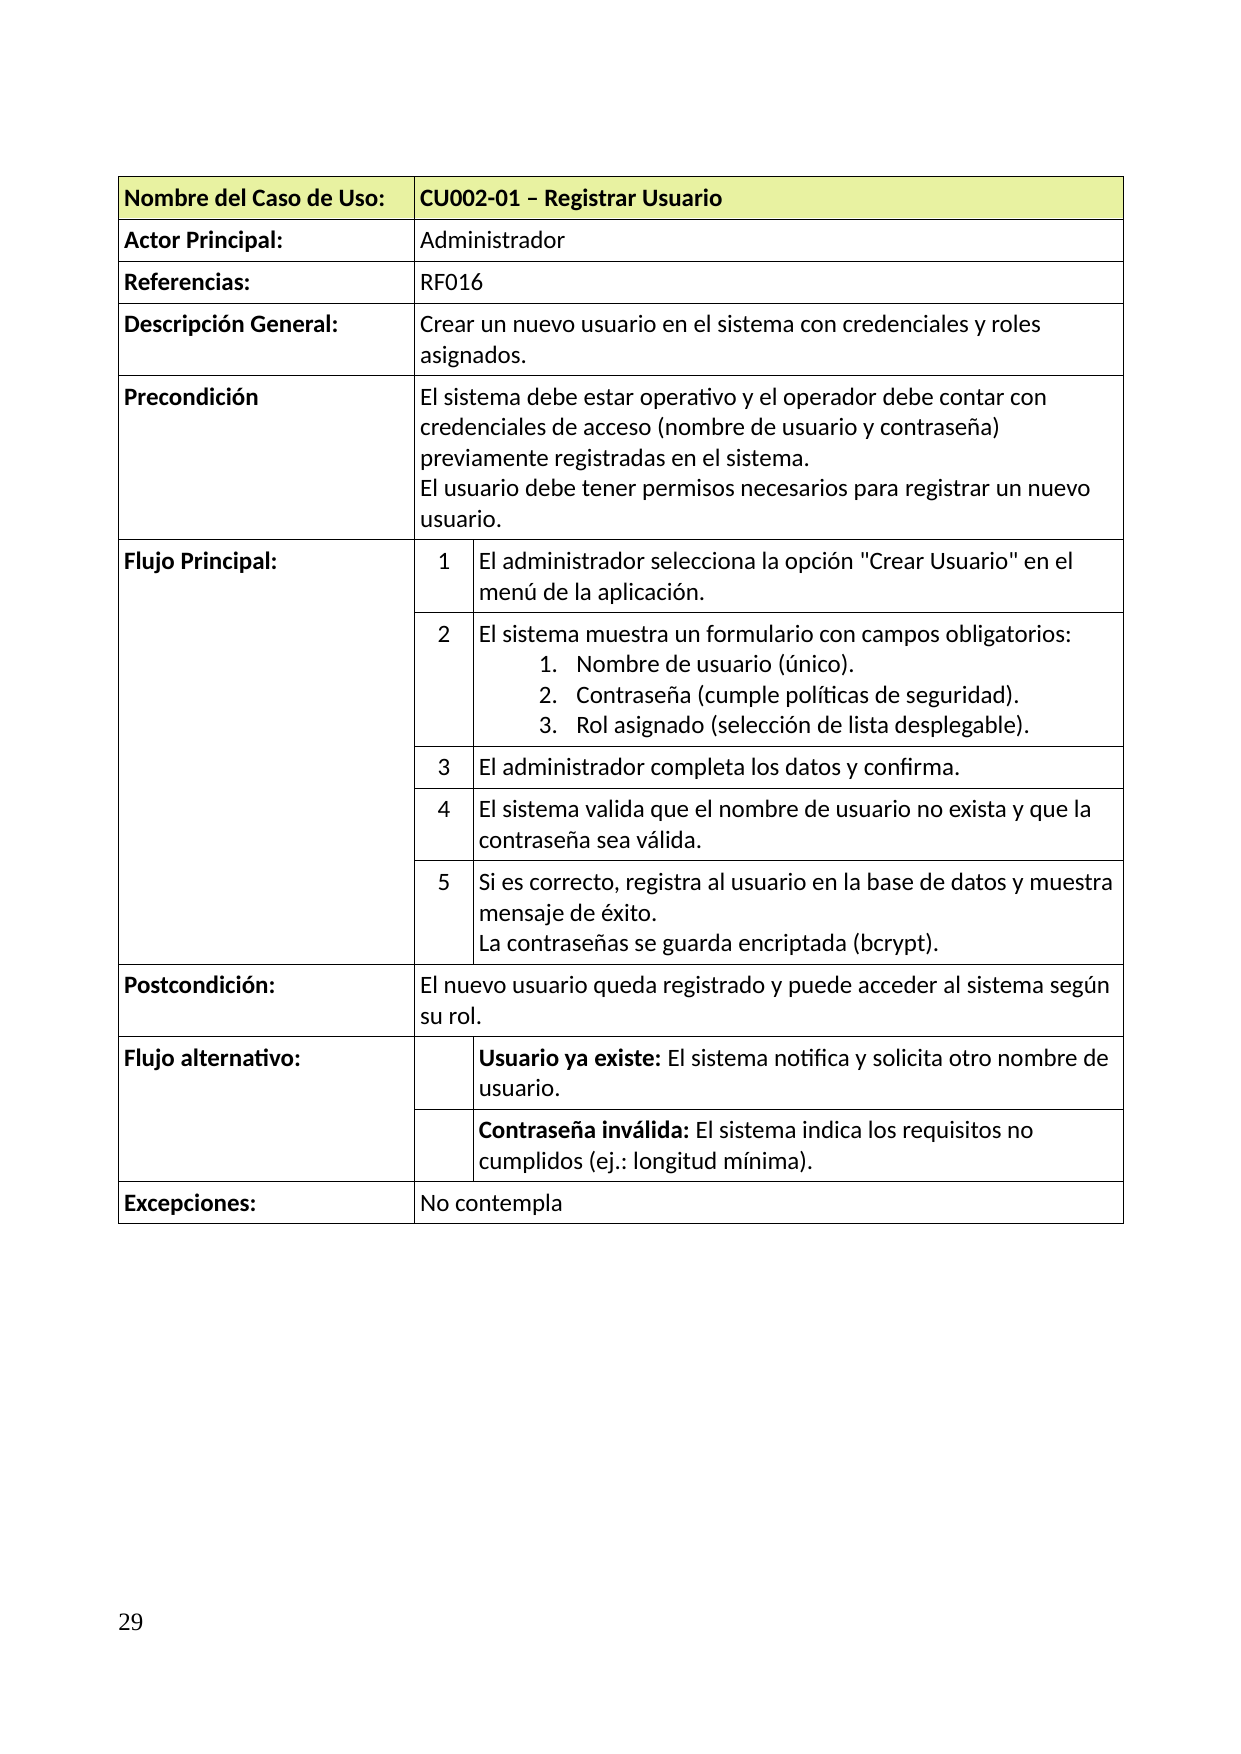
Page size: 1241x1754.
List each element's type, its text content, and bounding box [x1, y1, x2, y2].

table_header Nombre del Caso de Uso: [119, 177, 414, 218]
table_cell 2 [415, 613, 473, 746]
table_header CU002-01 – Registrar Usuario [415, 177, 1123, 218]
table_cell El sistema valida que el nombre de usuario no exista y que la contraseña sea válida. [474, 789, 1123, 860]
table_cell [415, 1110, 473, 1181]
table_cell Flujo Principal: [119, 540, 414, 963]
table_cell Precondición [119, 376, 414, 539]
table_cell 4 [415, 789, 473, 860]
table_cell Descripción General: [119, 304, 414, 375]
table_cell Actor Principal: [119, 220, 414, 261]
table_cell El sistema muestra un formulario con campos obligatorios: Nombre de usuario (único). Contraseña (cumple políticas de seguridad). Rol asignado (selección de lista desplegable). [474, 613, 1123, 746]
table_cell Postcondición: [119, 965, 414, 1036]
table_cell Contraseña inválida: El sistema indica los requisitos no cumplidos (ej.: longitud mínima). [474, 1110, 1123, 1181]
table_cell Flujo alternativo: [119, 1037, 414, 1181]
table_cell Administrador [415, 220, 1123, 261]
table_cell 3 [415, 747, 473, 788]
table_cell Crear un nuevo usuario en el sistema con credenciales y roles asignados. [415, 304, 1123, 375]
table_cell El administrador completa los datos y confirma. [474, 747, 1123, 788]
table_cell Referencias: [119, 262, 414, 303]
table_cell El sistema debe estar operativo y el operador debe contar con credenciales de acceso (nombre de usuario y contraseña) previamente registradas en el sistema. El usuario debe tener permisos necesarios para registrar un nuevo usuario. [415, 376, 1123, 539]
table_cell Usuario ya existe: El sistema notifica y solicita otro nombre de usuario. [474, 1037, 1123, 1109]
table_cell 5 [415, 861, 473, 963]
table_cell Si es correcto, registra al usuario en la base de datos y muestra mensaje de éxito. La contraseñas se guarda encriptada (bcrypt). [474, 861, 1123, 963]
table_cell El nuevo usuario queda registrado y puede acceder al sistema según su rol. [415, 965, 1123, 1036]
table_cell RF016 [415, 262, 1123, 303]
table_cell 1 [415, 540, 473, 612]
table_cell El administrador selecciona la opción "Crear Usuario" en el menú de la aplicación. [474, 540, 1123, 612]
table_cell Excepciones: [119, 1182, 414, 1223]
table_cell No contempla [415, 1182, 1123, 1223]
table_cell [415, 1037, 473, 1109]
